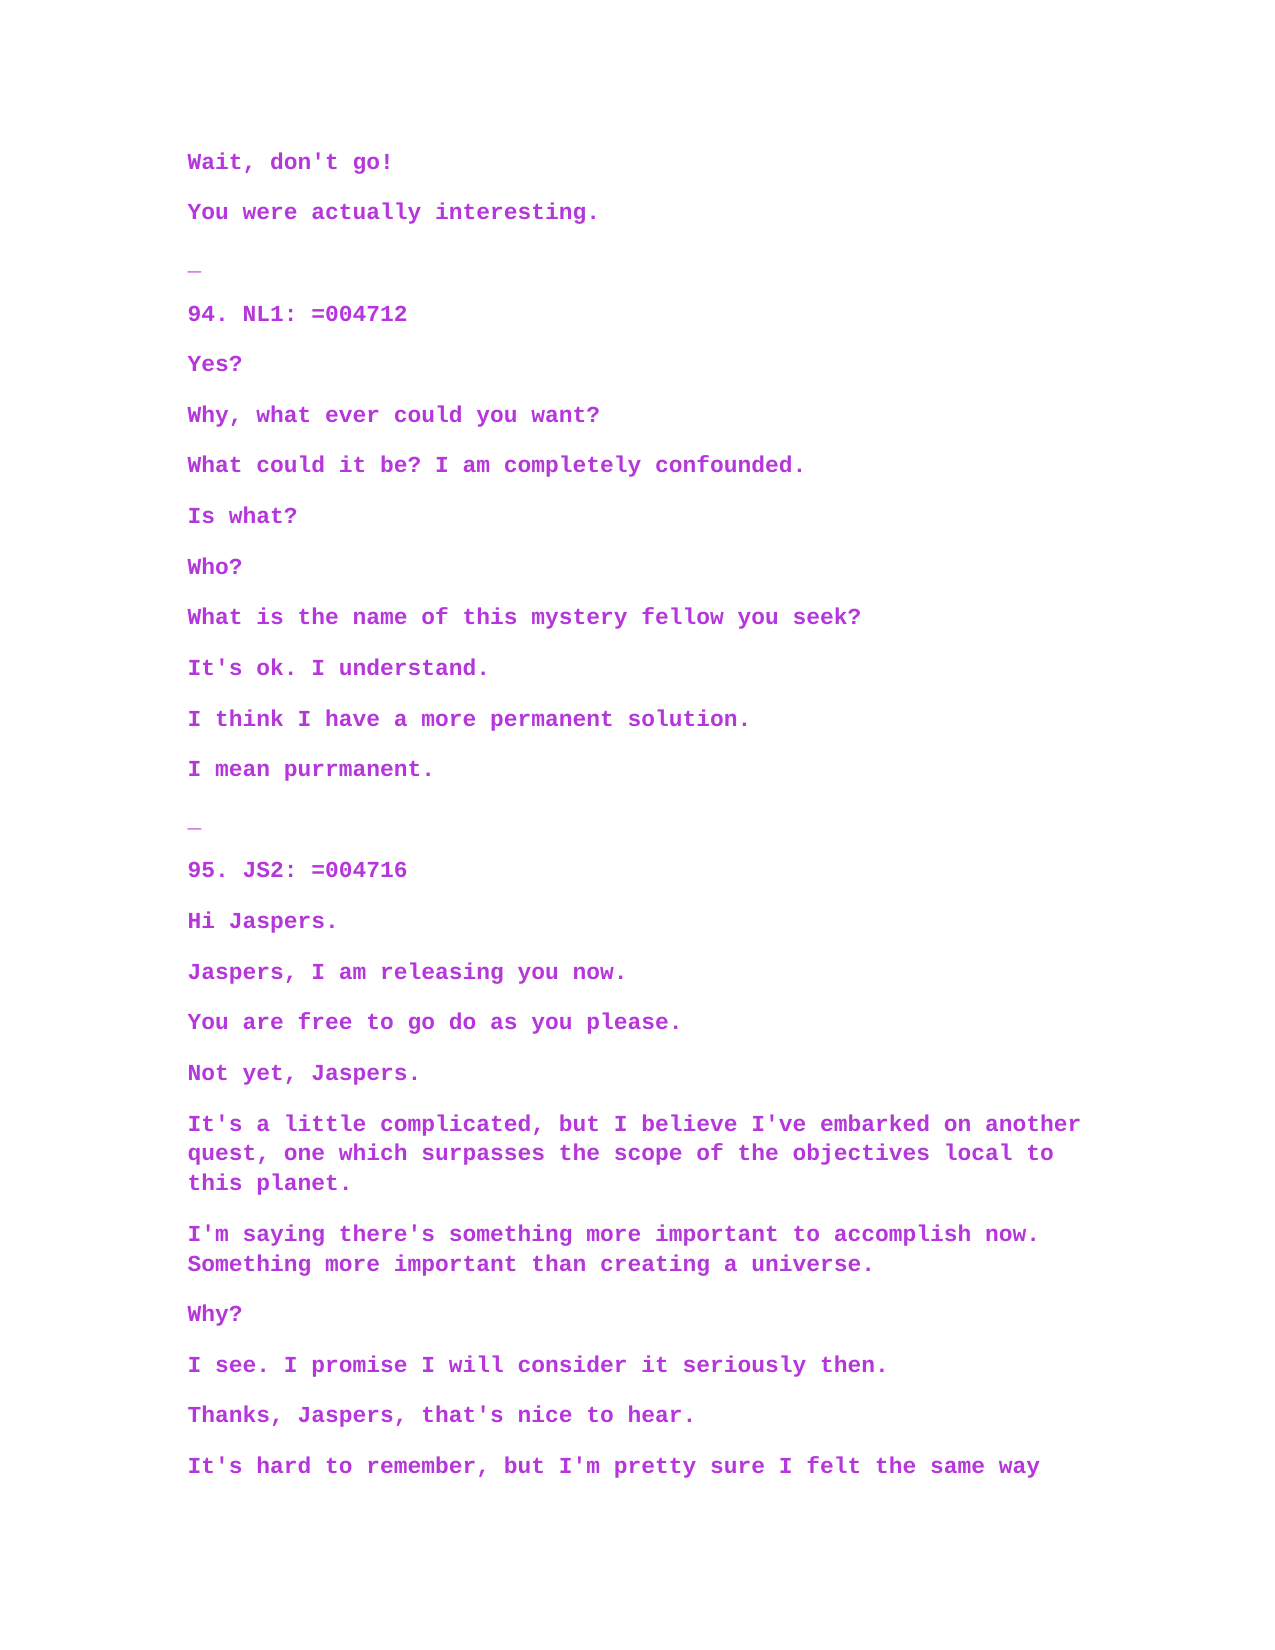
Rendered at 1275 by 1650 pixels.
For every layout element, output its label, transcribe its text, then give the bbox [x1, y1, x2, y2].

text Wait, don't go! [187, 150, 1087, 176]
text It's hard to remember, but I'm pretty sure I felt the same way [187, 1454, 1087, 1480]
text Why? [187, 1302, 1087, 1328]
text I think I have a more permanent solution. [187, 707, 1087, 733]
text Jaspers, I am releasing you now. [187, 960, 1087, 986]
text Hi Jaspers. [187, 909, 1087, 935]
text You are free to go do as you please. [187, 1011, 1087, 1037]
text It's a little complicated, but I believe I've embarked on another quest, one which surpasses the scope of the objectives local to this planet. [187, 1112, 1087, 1197]
text Thanks, Jaspers, that's nice to hear. [187, 1404, 1087, 1430]
text What could it be? I am completely confounded. [187, 454, 1087, 480]
text Yes? [187, 352, 1087, 378]
text _ [187, 251, 1087, 277]
text What is the name of this mystery fellow you seek? [187, 606, 1087, 632]
text _ [187, 808, 1087, 834]
text Not yet, Jaspers. [187, 1061, 1087, 1087]
text I'm saying there's something more important to accomplish now. Something more important than creating a universe. [187, 1222, 1087, 1278]
text You were actually interesting. [187, 201, 1087, 227]
text 95. JS2: =004716 [187, 859, 1087, 885]
text Why, what ever could you want? [187, 403, 1087, 429]
text Is what? [187, 504, 1087, 530]
text Who? [187, 555, 1087, 581]
text I mean purrmanent. [187, 757, 1087, 783]
text It's ok. I understand. [187, 656, 1087, 682]
text I see. I promise I will consider it seriously then. [187, 1353, 1087, 1379]
text 94. NL1: =004712 [187, 302, 1087, 328]
